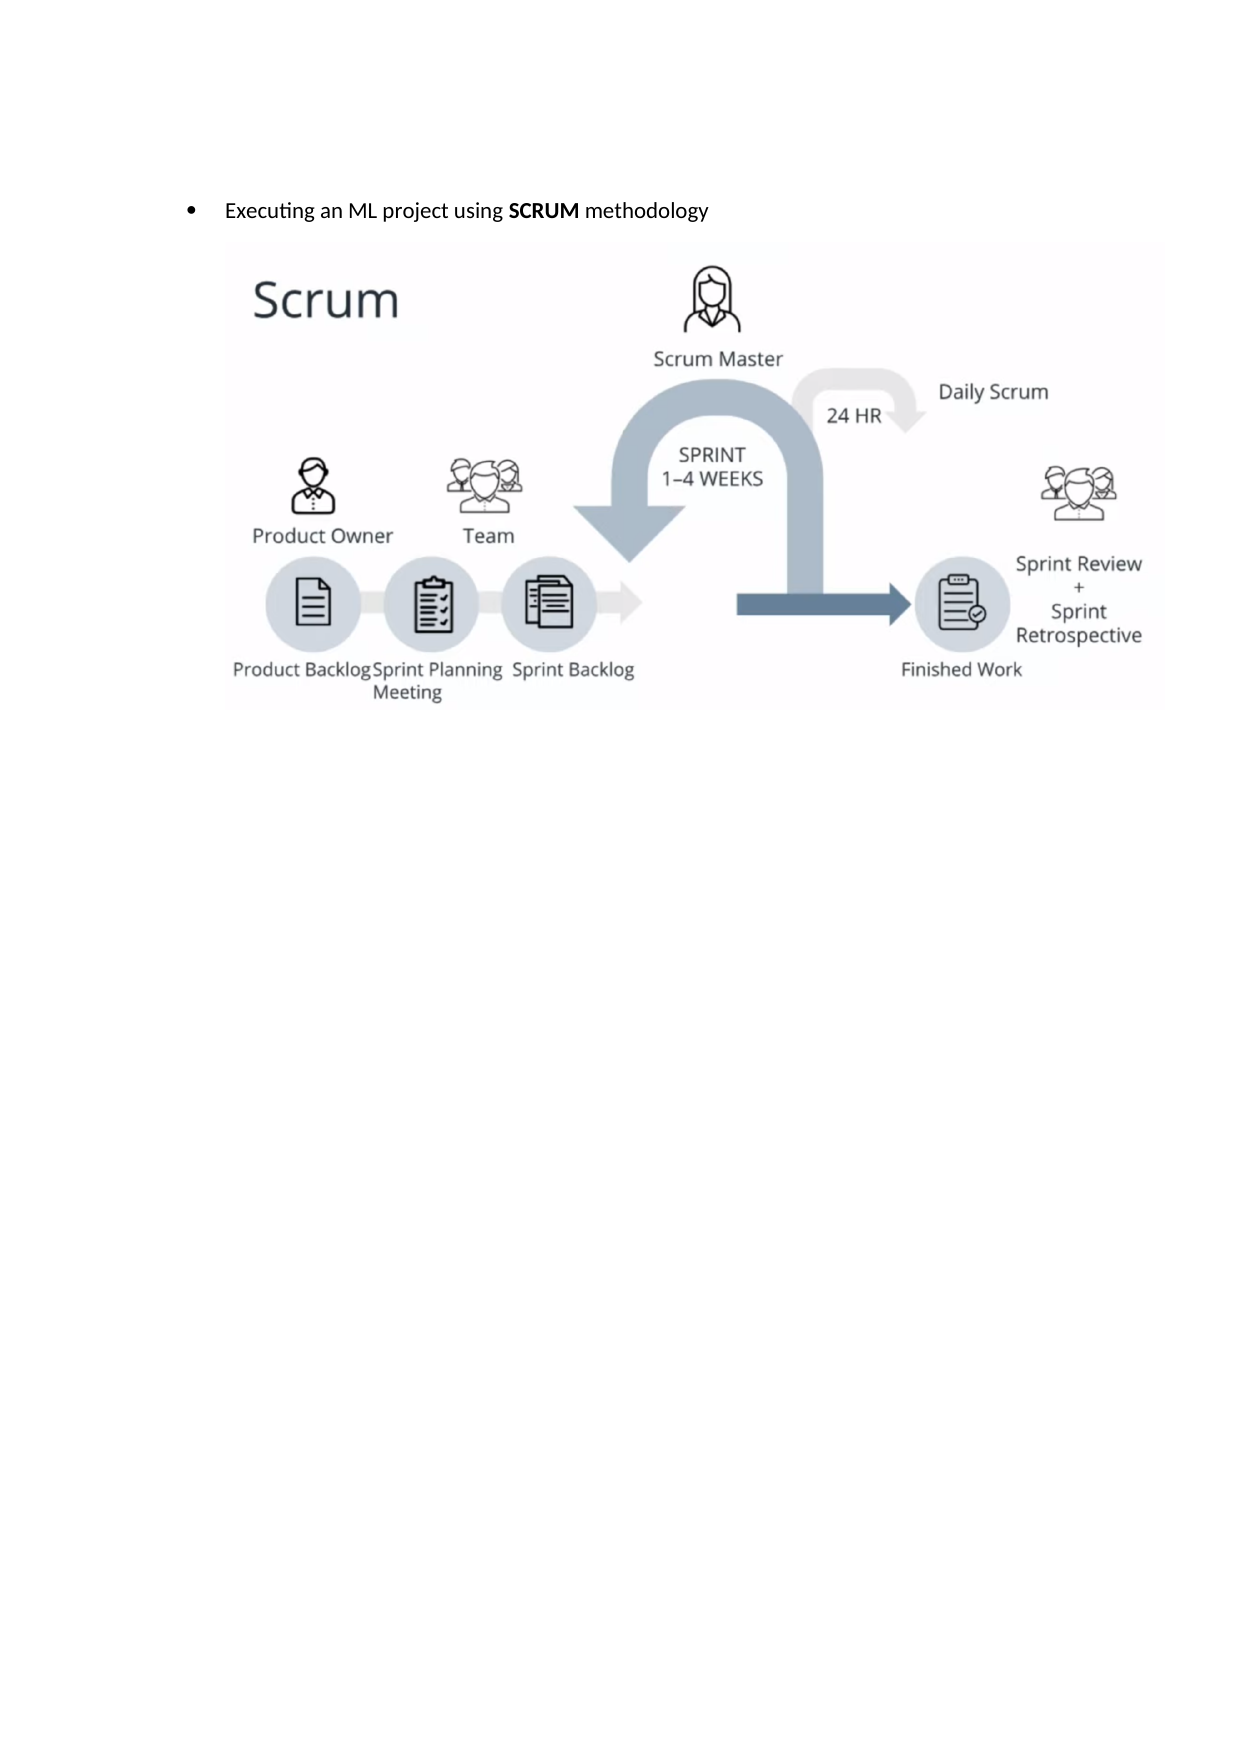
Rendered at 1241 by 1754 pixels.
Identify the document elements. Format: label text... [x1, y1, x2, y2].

list Executing an ML project using SCRUM methodology [187, 196, 1090, 224]
